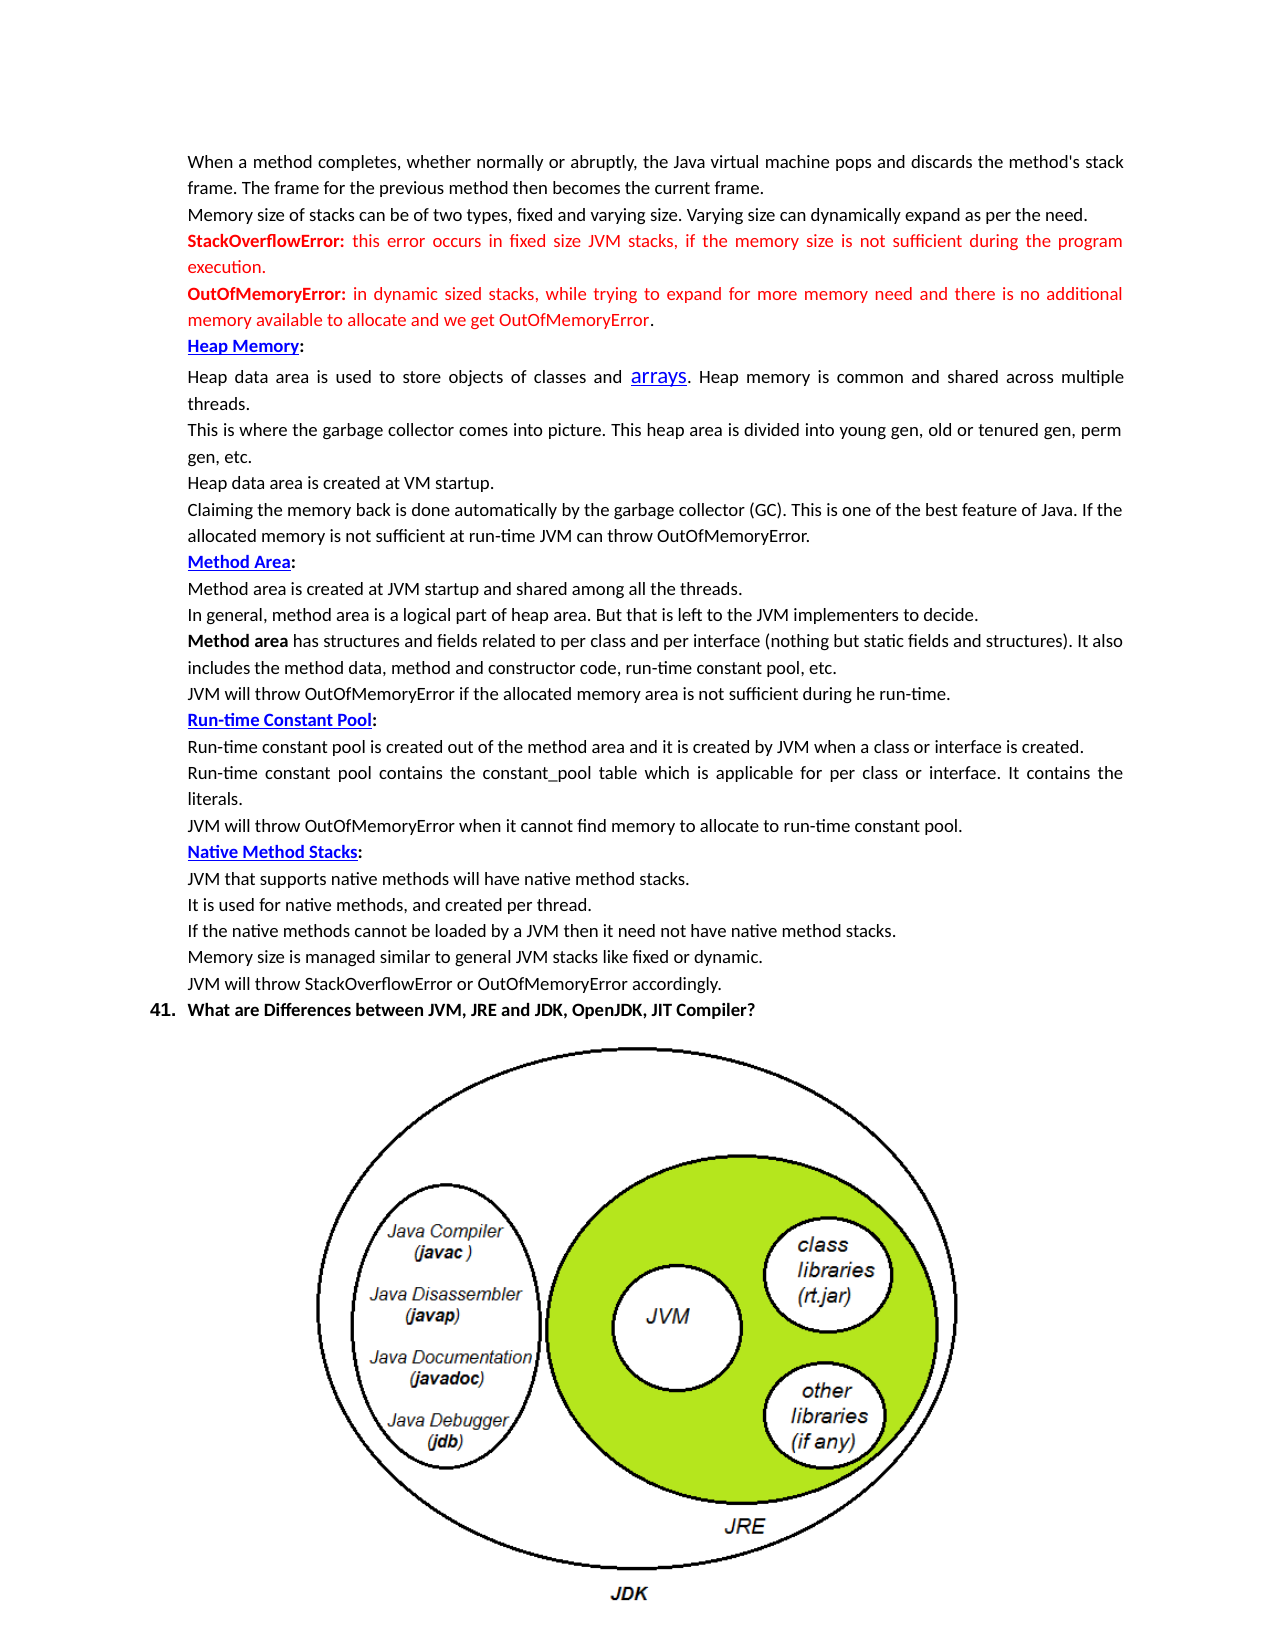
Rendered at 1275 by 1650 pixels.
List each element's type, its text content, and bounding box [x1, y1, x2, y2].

list Claiming the memory back is done automatically by the garbage collector (GC). This is one of the best feature of Java. If the allocated memory is not sufficient at run-time JVM can throw OutOfMemoryError. [150, 498, 1125, 547]
list Memory size of stacks can be of two types, fixed and varying size. Varying size can dynamically expand as per the need. [150, 203, 1125, 226]
list Run-time constant pool is created out of the method area and it is created by JVM when a class or interface is created. [150, 735, 1125, 758]
list OutOfMemoryError: in dynamic sized stacks, while trying to expand for more memory need and there is no additional memory available to allocate and we get OutOfMemoryError. [150, 282, 1125, 331]
list JVM that supports native methods will have native method stacks. [150, 867, 1125, 889]
list JVM will throw StackOverflowError or OutOfMemoryError accordingly. [150, 972, 1125, 995]
list In general, method area is a logical part of heap area. But that is left to the JVM implementers to decide. [150, 603, 1125, 626]
list JVM will throw OutOfMemoryError when it cannot find memory to allocate to run-time constant pool. [150, 814, 1125, 837]
list It is used for native methods, and created per thread. [150, 893, 1125, 916]
list Run-time constant pool contains the constant_pool table which is applicable for per class or interface. It contains the literals. [150, 761, 1125, 811]
list JVM will throw OutOfMemoryError if the allocated memory area is not sufficient during he run-time. [150, 682, 1125, 705]
list What are Differences between JVM, JRE and JDK, OpenJDK, JIT Compiler? [150, 998, 1125, 1021]
list StackOverflowError: this error occurs in fixed size JVM stacks, if the memory size is not sufficient during the program execution. [150, 229, 1125, 278]
list If the native methods cannot be loaded by a JVM then it need not have native method stacks. [150, 919, 1125, 942]
list Heap data area is created at VM startup. [150, 471, 1125, 494]
list Method Area: [150, 550, 1125, 573]
list Method area has structures and fields related to per class and per interface (nothing but static fields and structures). It also includes the method data, method and constructor code, run-time constant pool, etc. [150, 629, 1125, 679]
picture [312, 1024, 963, 1609]
list Method area is created at JVM startup and shared among all the threads. [150, 577, 1125, 600]
list When a method completes, whether normally or abruptly, the Java virtual machine pops and discards the method's stack frame. The frame for the previous method then becomes the current frame. [150, 150, 1125, 199]
list Native Method Stacks: [150, 840, 1125, 863]
list Memory size is managed similar to general JVM stacks like fixed or dynamic. [150, 946, 1125, 969]
list This is where the garbage collector comes into picture. This heap area is divided into young gen, old or tenured gen, perm gen, etc. [150, 419, 1125, 468]
list Heap data area is used to store objects of classes and arrays. Heap memory is common and shared across multiple threads. [150, 361, 1125, 415]
list Heap Memory: [150, 334, 1125, 357]
list Run-time Constant Pool: [150, 708, 1125, 731]
